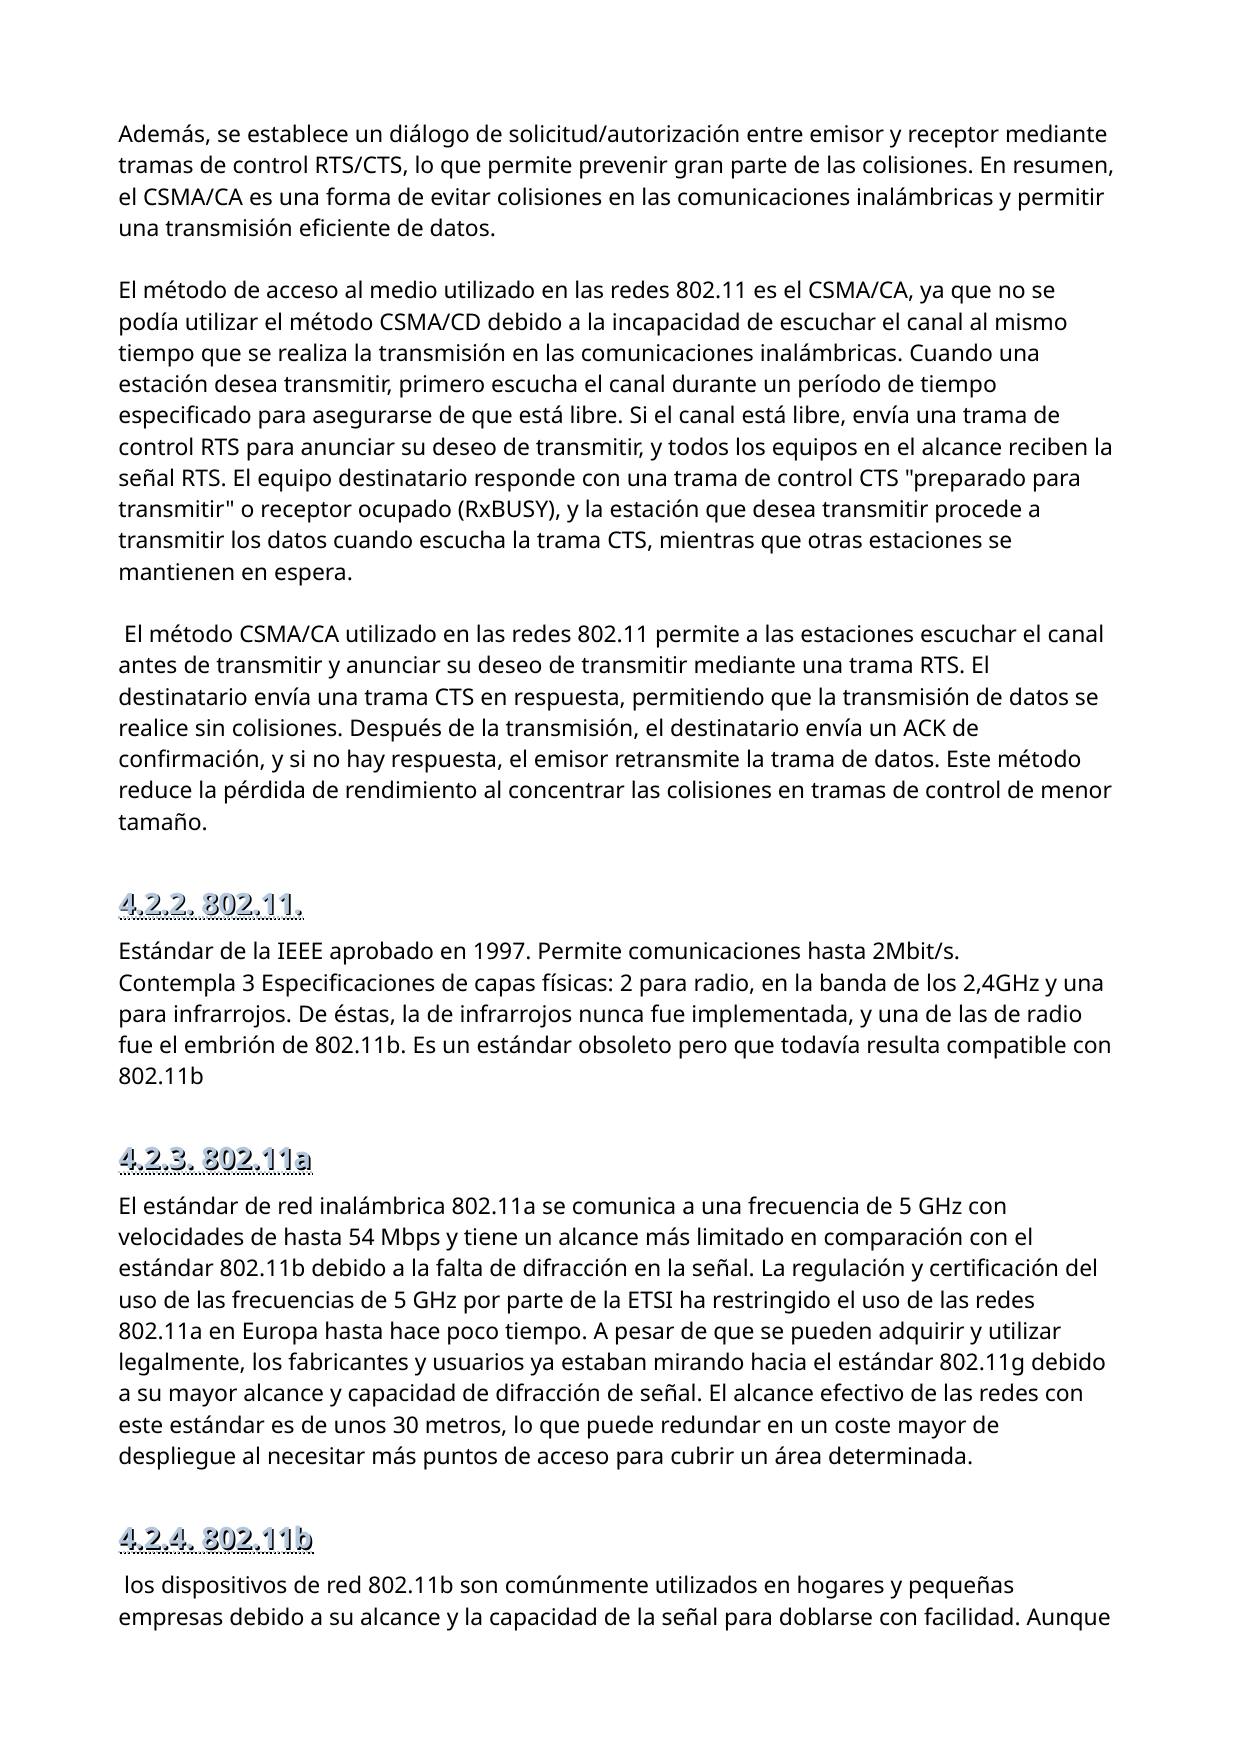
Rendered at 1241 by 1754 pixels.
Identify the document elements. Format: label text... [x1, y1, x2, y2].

subtitle 4.2.3. 802.11a [118, 1137, 1122, 1177]
subtitle 4.2.2. 802.11. [118, 883, 1122, 923]
text El estándar de red inalámbrica 802.11a se comunica a una frecuencia de 5 GHz con velocidades de hasta 54 Mbps y tiene un alcance más limitado en comparación con el estándar 802.11b debido a la falta de difracción en la señal. La regulación y certificación del uso de las frecuencias de 5 GHz por parte de la ETSI ha restringido el uso de las redes 802.11a en Europa hasta hace poco tiempo. A pesar de que se pueden adquirir y utilizar legalmente, los fabricantes y usuarios ya estaban mirando hacia el estándar 802.11g debido a su mayor alcance y capacidad de difracción de señal. El alcance efectivo de las redes con este estándar es de unos 30 metros, lo que puede redundar en un coste mayor de despliegue al necesitar más puntos de acceso para cubrir un área determinada. [118, 1190, 1122, 1471]
text Contempla 3 Especificaciones de capas físicas: 2 para radio, en la banda de los 2,4GHz y una para infrarrojos. De éstas, la de infrarrojos nunca fue implementada, y una de las de radio fue el embrión de 802.11b. Es un estándar obsoleto pero que todavía resulta compatible con 802.11b [118, 966, 1122, 1091]
text El método de acceso al medio utilizado en las redes 802.11 es el CSMA/CA, ya que no se podía utilizar el método CSMA/CD debido a la incapacidad de escuchar el canal al mismo tiempo que se realiza la transmisión en las comunicaciones inalámbricas. Cuando una estación desea transmitir, primero escucha el canal durante un período de tiempo especificado para asegurarse de que está libre. Si el canal está libre, envía una trama de control RTS para anunciar su deseo de transmitir, y todos los equipos en el alcance reciben la señal RTS. El equipo destinatario responde con una trama de control CTS "preparado para transmitir" o receptor ocupado (RxBUSY), y la estación que desea transmitir procede a transmitir los datos cuando escucha la trama CTS, mientras que otras estaciones se mantienen en espera. [118, 274, 1122, 587]
text Estándar de la IEEE aprobado en 1997. Permite comunicaciones hasta 2Mbit/s. [118, 935, 1122, 966]
subtitle 4.2.4. 802.11b [118, 1517, 1122, 1557]
text El método CSMA/CA utilizado en las redes 802.11 permite a las estaciones escuchar el canal antes de transmitir y anunciar su deseo de transmitir mediante una trama RTS. El destinatario envía una trama CTS en respuesta, permitiendo que la transmisión de datos se realice sin colisiones. Después de la transmisión, el destinatario envía un ACK de confirmación, y si no hay respuesta, el emisor retransmite la trama de datos. Este método reduce la pérdida de rendimiento al concentrar las colisiones en tramas de control de menor tamaño. [118, 618, 1122, 837]
text Además, se establece un diálogo de solicitud/autorización entre emisor y receptor mediante tramas de control RTS/CTS, lo que permite prevenir gran parte de las colisiones. En resumen, el CSMA/CA es una forma de evitar colisiones en las comunicaciones inalámbricas y permitir una transmisión eficiente de datos. [118, 118, 1122, 243]
text los dispositivos de red 802.11b son comúnmente utilizados en hogares y pequeñas empresas debido a su alcance y la capacidad de la señal para doblarse con facilidad. Aunque [118, 1569, 1122, 1632]
